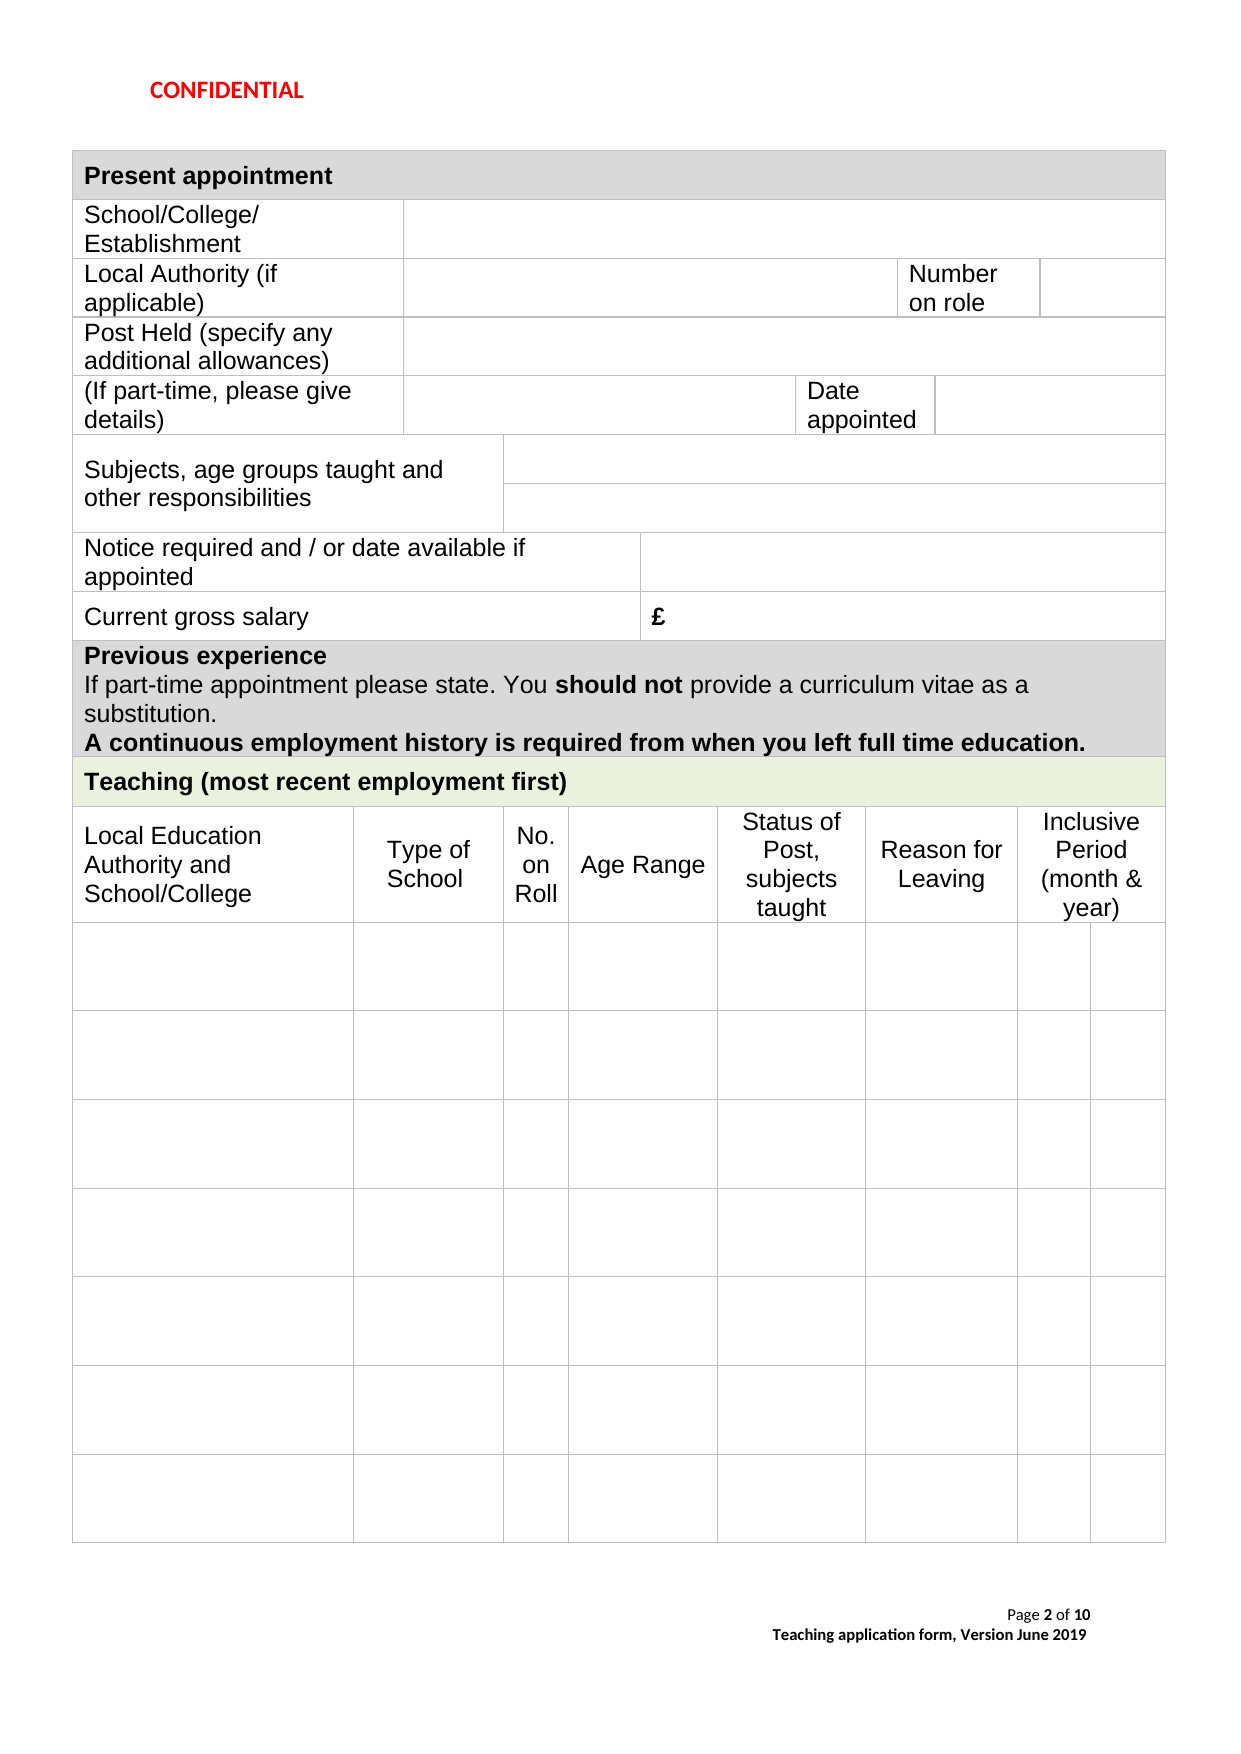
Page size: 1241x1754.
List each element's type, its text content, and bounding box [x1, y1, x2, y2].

table_cell Type of School [354, 807, 503, 922]
table_cell [866, 1100, 1017, 1188]
table_cell [504, 1100, 568, 1188]
table_cell [866, 923, 1017, 1010]
table_cell [354, 1011, 503, 1099]
table_cell [569, 1189, 717, 1276]
table_cell [354, 1189, 503, 1276]
table_cell [73, 1366, 353, 1453]
table_cell [1018, 1189, 1090, 1276]
table_cell [404, 318, 1165, 375]
table_cell [404, 200, 1165, 258]
table_cell [354, 1100, 503, 1188]
table_cell [1091, 1100, 1165, 1188]
table_cell [641, 533, 1165, 591]
table_cell [504, 1455, 568, 1542]
table_cell [504, 1011, 568, 1099]
table_cell [718, 1455, 865, 1542]
table_cell [404, 376, 795, 433]
table_cell [1018, 1011, 1090, 1099]
table_cell [504, 435, 1165, 483]
table_cell £ [641, 592, 1165, 640]
table_cell Status of Post, subjects taught [718, 807, 865, 922]
table_cell Current gross salary [73, 592, 640, 640]
table_cell [73, 1189, 353, 1276]
table_cell [504, 484, 1165, 532]
table_cell [718, 1277, 865, 1365]
table_cell [73, 923, 353, 1010]
table_cell [718, 1011, 865, 1099]
table_cell [504, 1366, 568, 1453]
table_cell [404, 259, 897, 316]
table_cell [866, 1189, 1017, 1276]
table_cell [866, 1366, 1017, 1453]
table_cell [569, 923, 717, 1010]
table_cell [569, 1455, 717, 1542]
table_cell [504, 1277, 568, 1365]
table_cell Reason for Leaving [866, 807, 1017, 922]
table_cell [504, 1189, 568, 1276]
table_cell Present appointment [73, 151, 1165, 199]
table_cell [354, 1277, 503, 1365]
table_cell [354, 1366, 503, 1453]
table_cell [1018, 1100, 1090, 1188]
table_cell [73, 1455, 353, 1542]
table_cell [73, 1011, 353, 1099]
table_cell Inclusive Period (month & year) [1018, 807, 1165, 922]
table_cell [504, 923, 568, 1010]
table_cell [1018, 923, 1090, 1010]
table_cell [718, 1366, 865, 1453]
table_cell [569, 1100, 717, 1188]
table_cell [866, 1011, 1017, 1099]
table_cell [1091, 1189, 1165, 1276]
table_cell [1091, 1011, 1165, 1099]
table_cell Teaching (most recent employment first) [73, 757, 1165, 806]
table_cell Date appointed [796, 376, 934, 433]
table_cell Post Held (specify any additional allowances) [73, 318, 403, 375]
table_cell Number on role [898, 259, 1039, 316]
table_cell [718, 923, 865, 1010]
table_cell [866, 1455, 1017, 1542]
table_cell [1091, 1366, 1165, 1453]
table_cell Notice required and / or date available if appointed [73, 533, 640, 591]
table_cell [1091, 923, 1165, 1010]
table_cell Subjects, age groups taught and other responsibilities [73, 435, 503, 532]
table_cell [1018, 1455, 1090, 1542]
table_cell Age Range [569, 807, 717, 922]
table_cell [866, 1277, 1017, 1365]
table_cell [569, 1277, 717, 1365]
table_cell Previous experience If part-time appointment please state. You should not provide a curriculum vitae as a substitution. A continuous employment history is required from when you left full time education. [73, 641, 1165, 756]
table_cell (If part-time, please give details) [73, 376, 403, 433]
table_cell [1018, 1277, 1090, 1365]
table_cell No. on Roll [504, 807, 568, 922]
table_cell [718, 1189, 865, 1276]
table_cell Local Education Authority and School/College [73, 807, 353, 922]
table_cell [1091, 1455, 1165, 1542]
table_cell [73, 1100, 353, 1188]
table_cell Local Authority (if applicable) [73, 259, 403, 316]
table_cell [73, 1277, 353, 1365]
table_cell [569, 1366, 717, 1453]
table_cell [1018, 1366, 1090, 1453]
table_cell [354, 923, 503, 1010]
table_cell [1041, 259, 1165, 316]
table_cell School/College/ Establishment [73, 200, 403, 258]
table_cell [718, 1100, 865, 1188]
table_cell [569, 1011, 717, 1099]
table_cell [936, 376, 1165, 433]
table_cell [1091, 1277, 1165, 1365]
table_cell [354, 1455, 503, 1542]
